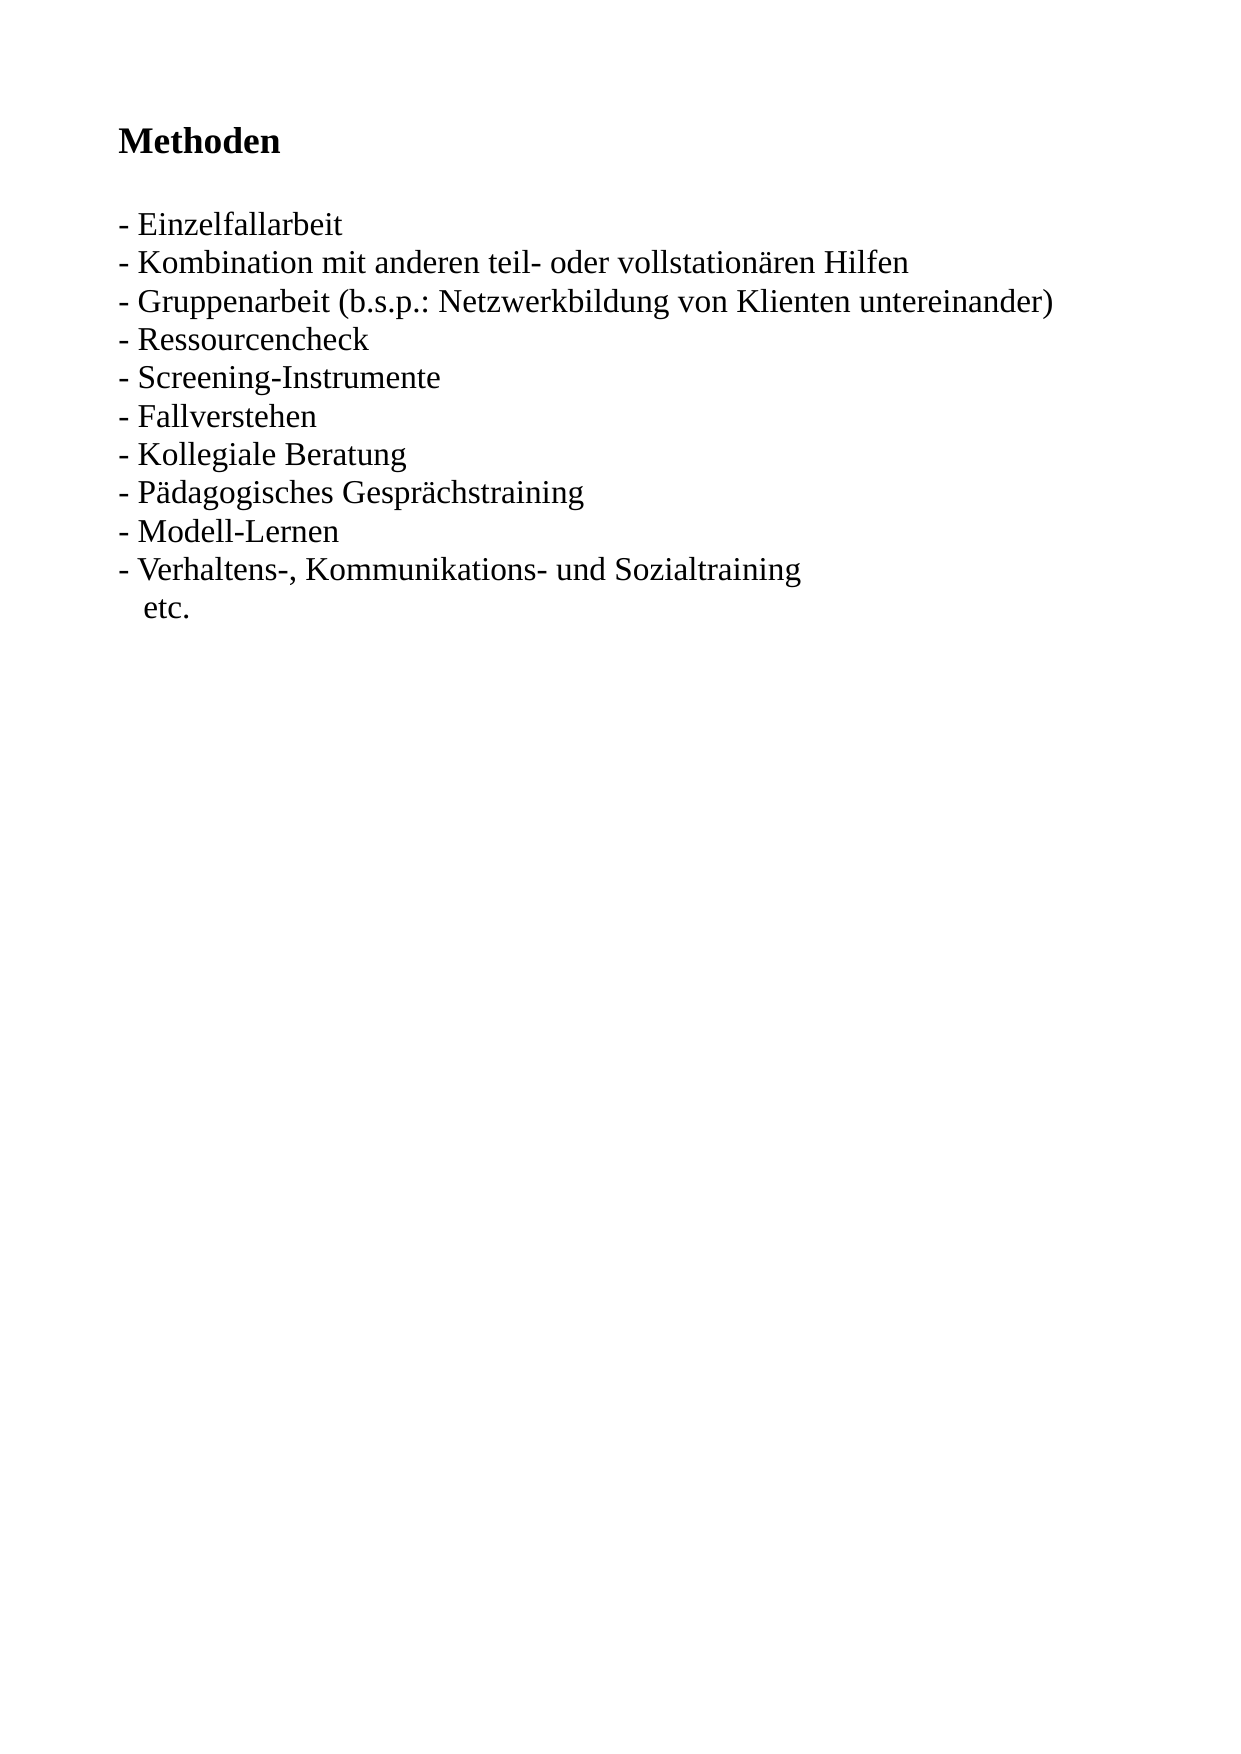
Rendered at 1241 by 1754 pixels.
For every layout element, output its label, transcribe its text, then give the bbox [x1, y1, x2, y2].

text - Pädagogisches Gesprächstraining [118, 473, 1122, 511]
text - Kollegiale Beratung [118, 434, 1122, 473]
text - Gruppenarbeit (b.s.p.: Netzwerkbildung von Klienten untereinander) [118, 281, 1122, 319]
text - Einzelfallarbeit [118, 204, 1122, 243]
text - Screening-Instrumente [118, 358, 1122, 396]
text Methoden [118, 118, 1122, 161]
text - Ressourcencheck [118, 319, 1122, 358]
text - Kombination mit anderen teil- oder vollstationären Hilfen [118, 243, 1122, 281]
text - Verhaltens-, Kommunikations- und Sozialtraining [118, 549, 1122, 588]
text - Modell-Lernen [118, 511, 1122, 549]
text etc. [118, 588, 1122, 626]
text - Fallverstehen [118, 396, 1122, 434]
